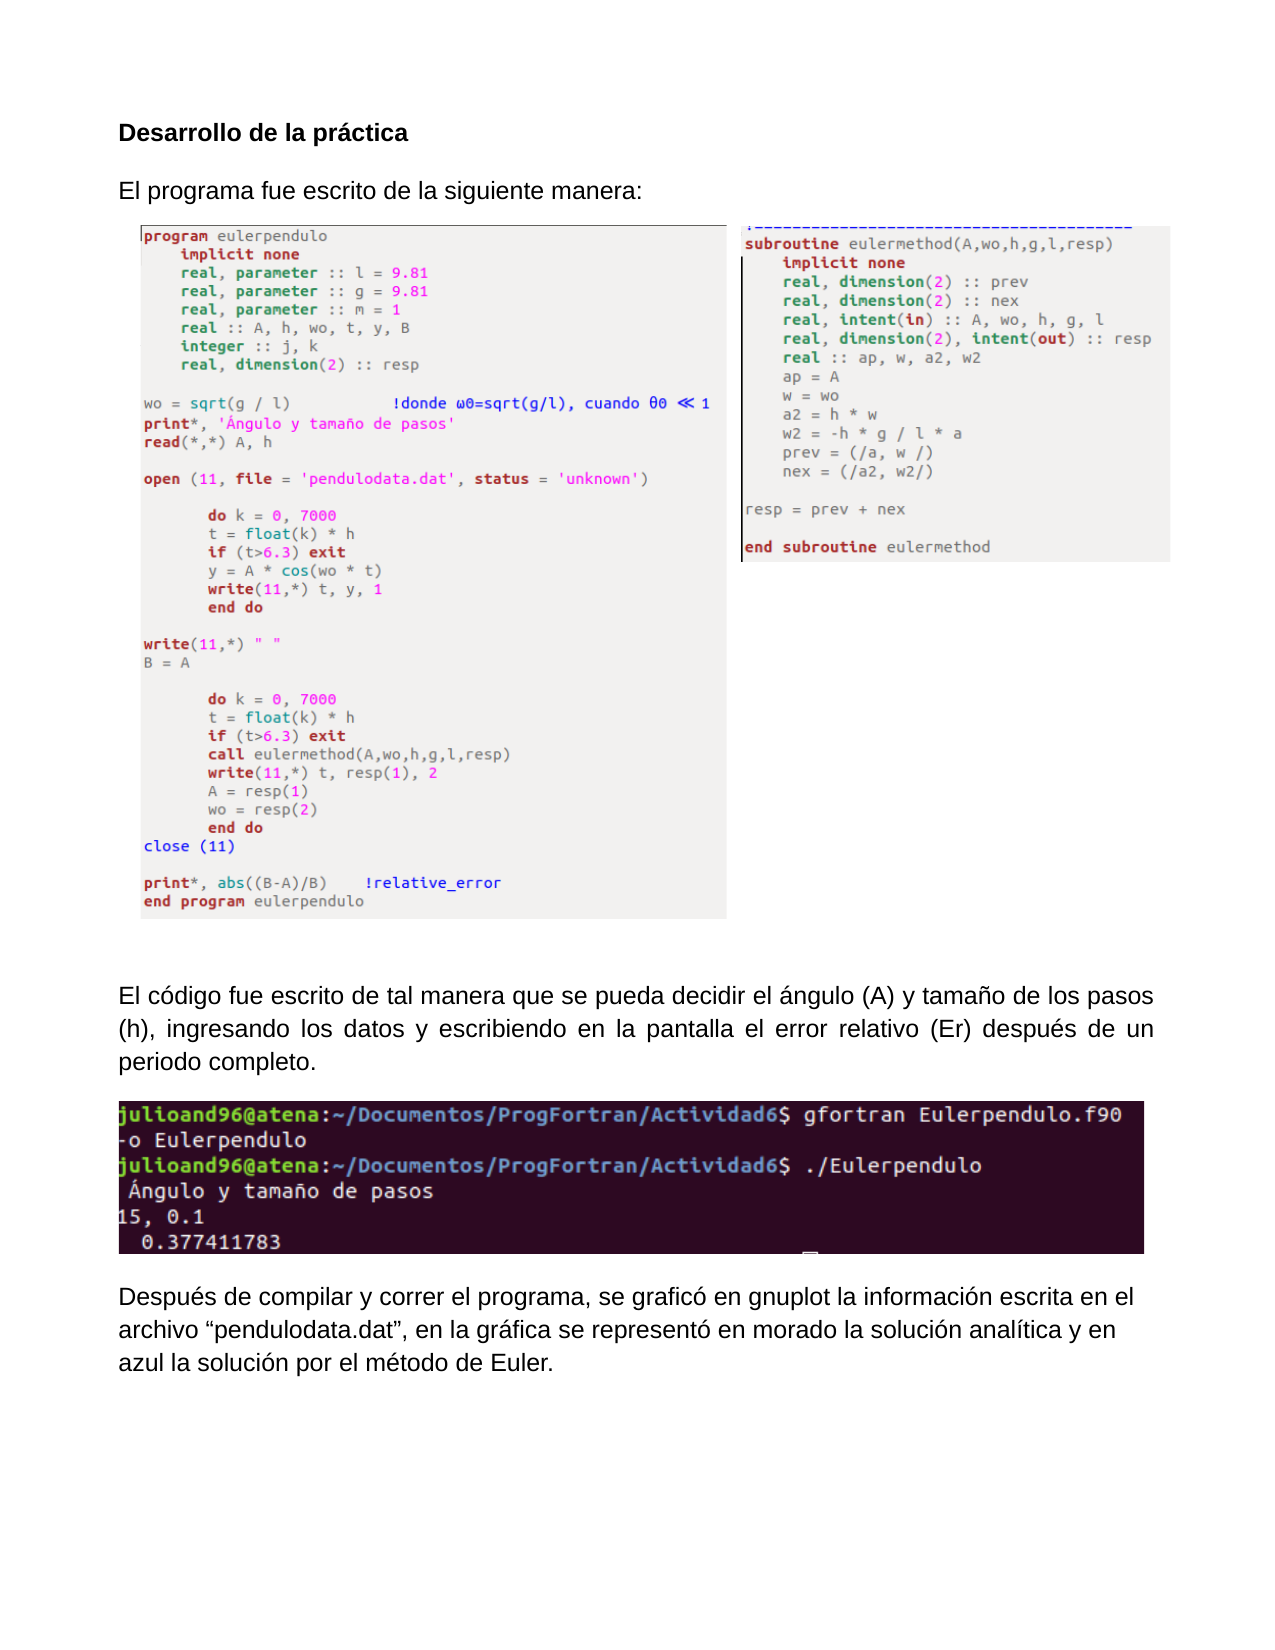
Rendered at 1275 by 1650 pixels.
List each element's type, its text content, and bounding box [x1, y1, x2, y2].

picture [118, 1101, 179, 1246]
text Después de compilar y correr el programa, se graficó en gnuplot la información escrita en el archivo “pendulodata.dat”, en la gráfica se representó en morado la solución analítica y en azul la solución por el método de Euler. [118, 1282, 1157, 1377]
picture [367, 225, 505, 919]
text El programa fue escrito de la siguiente manera: [118, 176, 1157, 204]
text Desarrollo de la práctica [118, 118, 1157, 147]
picture [895, 532, 989, 562]
text El código fue escrito de tal manera que se pueda decidir el ángulo (A) y tamaño de los pasos (h), ingresando los datos y escribiendo en la pantalla el error relativo (Er) después de un periodo completo. [118, 981, 1157, 1076]
